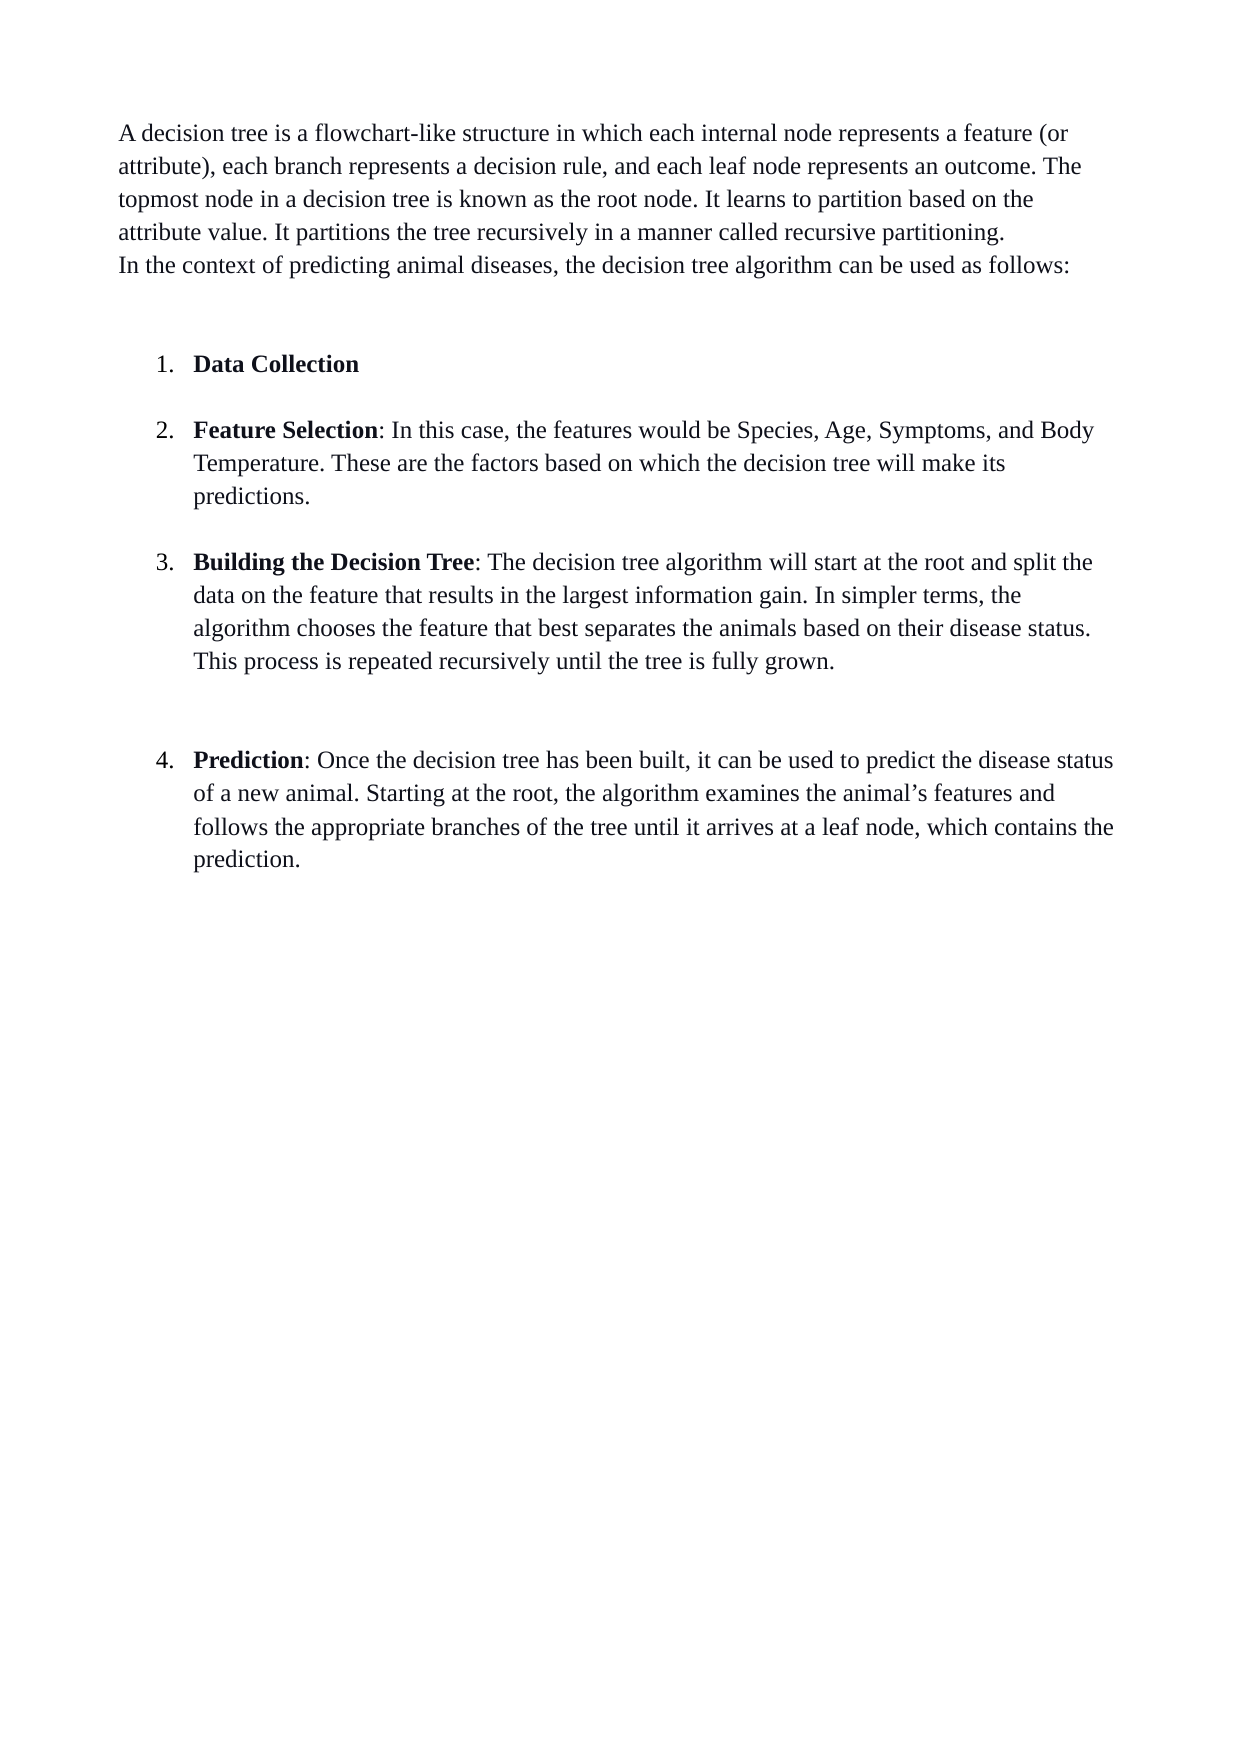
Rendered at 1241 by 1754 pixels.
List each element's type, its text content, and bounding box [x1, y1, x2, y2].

list predictions. [156, 481, 1122, 510]
list Data Collection [156, 349, 1122, 378]
list Feature Selection: In this case, the features would be Species, Age, Symptoms, and Body [156, 415, 1122, 444]
list Prediction: Once the decision tree has been built, it can be used to predict the disease status of a new animal. Starting at the root, the algorithm examines the animal’s features and follows the appropriate branches of the tree until it arrives at a leaf node, which contains the prediction. [156, 746, 1122, 873]
text In the context of predicting animal diseases, the decision tree algorithm can be used as follows: [118, 250, 1122, 279]
list Temperature. These are the factors based on which the decision tree will make its [156, 448, 1122, 477]
list Building the Decision Tree: The decision tree algorithm will start at the root and split the data on the feature that results in the largest information gain. In simpler terms, the algorithm chooses the feature that best separates the animals based on their disease status. This process is repeated recursively until the tree is fully grown. [156, 547, 1122, 675]
text A decision tree is a flowchart-like structure in which each internal node represents a feature (or attribute), each branch represents a decision rule, and each leaf node represents an outcome. The topmost node in a decision tree is known as the root node. It learns to partition based on the attribute value. It partitions the tree recursively in a manner called recursive partitioning. [118, 118, 1122, 246]
